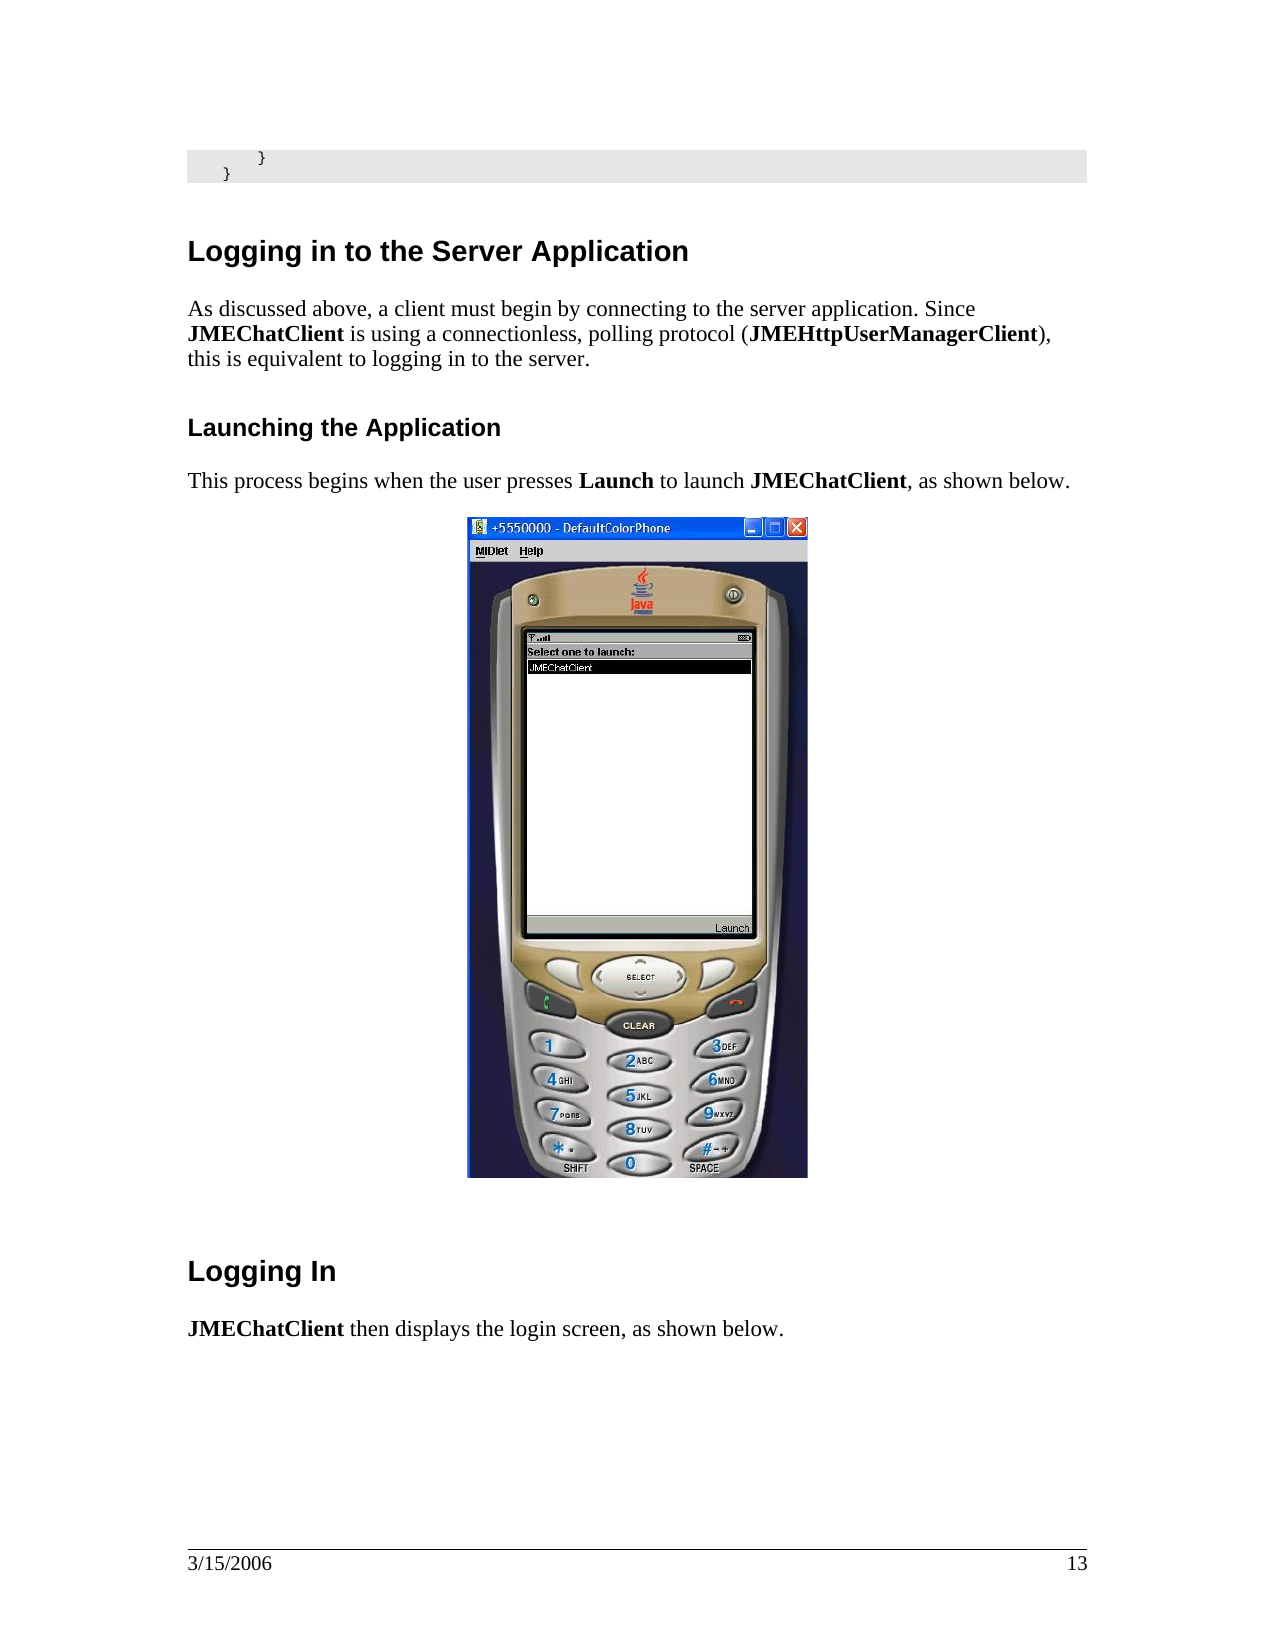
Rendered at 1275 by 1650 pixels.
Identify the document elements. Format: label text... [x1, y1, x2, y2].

text JMEChatClient then displays the login screen, as shown below. [187, 1316, 1087, 1341]
text As discussed above, a client must begin by connecting to the server application. Since JMEChatClient is using a connectionless, polling protocol (JMEHttpUserManagerClient), this is equivalent to logging in to the server. [187, 296, 1087, 372]
text } [187, 150, 1087, 167]
subtitle Logging in to the Server Application [187, 225, 1087, 271]
subtitle Logging In [187, 1245, 1087, 1291]
picture [467, 517, 808, 1178]
text } [187, 167, 1087, 183]
text This process begins when the user presses Launch to launch JMEChatClient, as shown below. [187, 468, 1087, 494]
subtitle Launching the Application [187, 413, 1087, 443]
